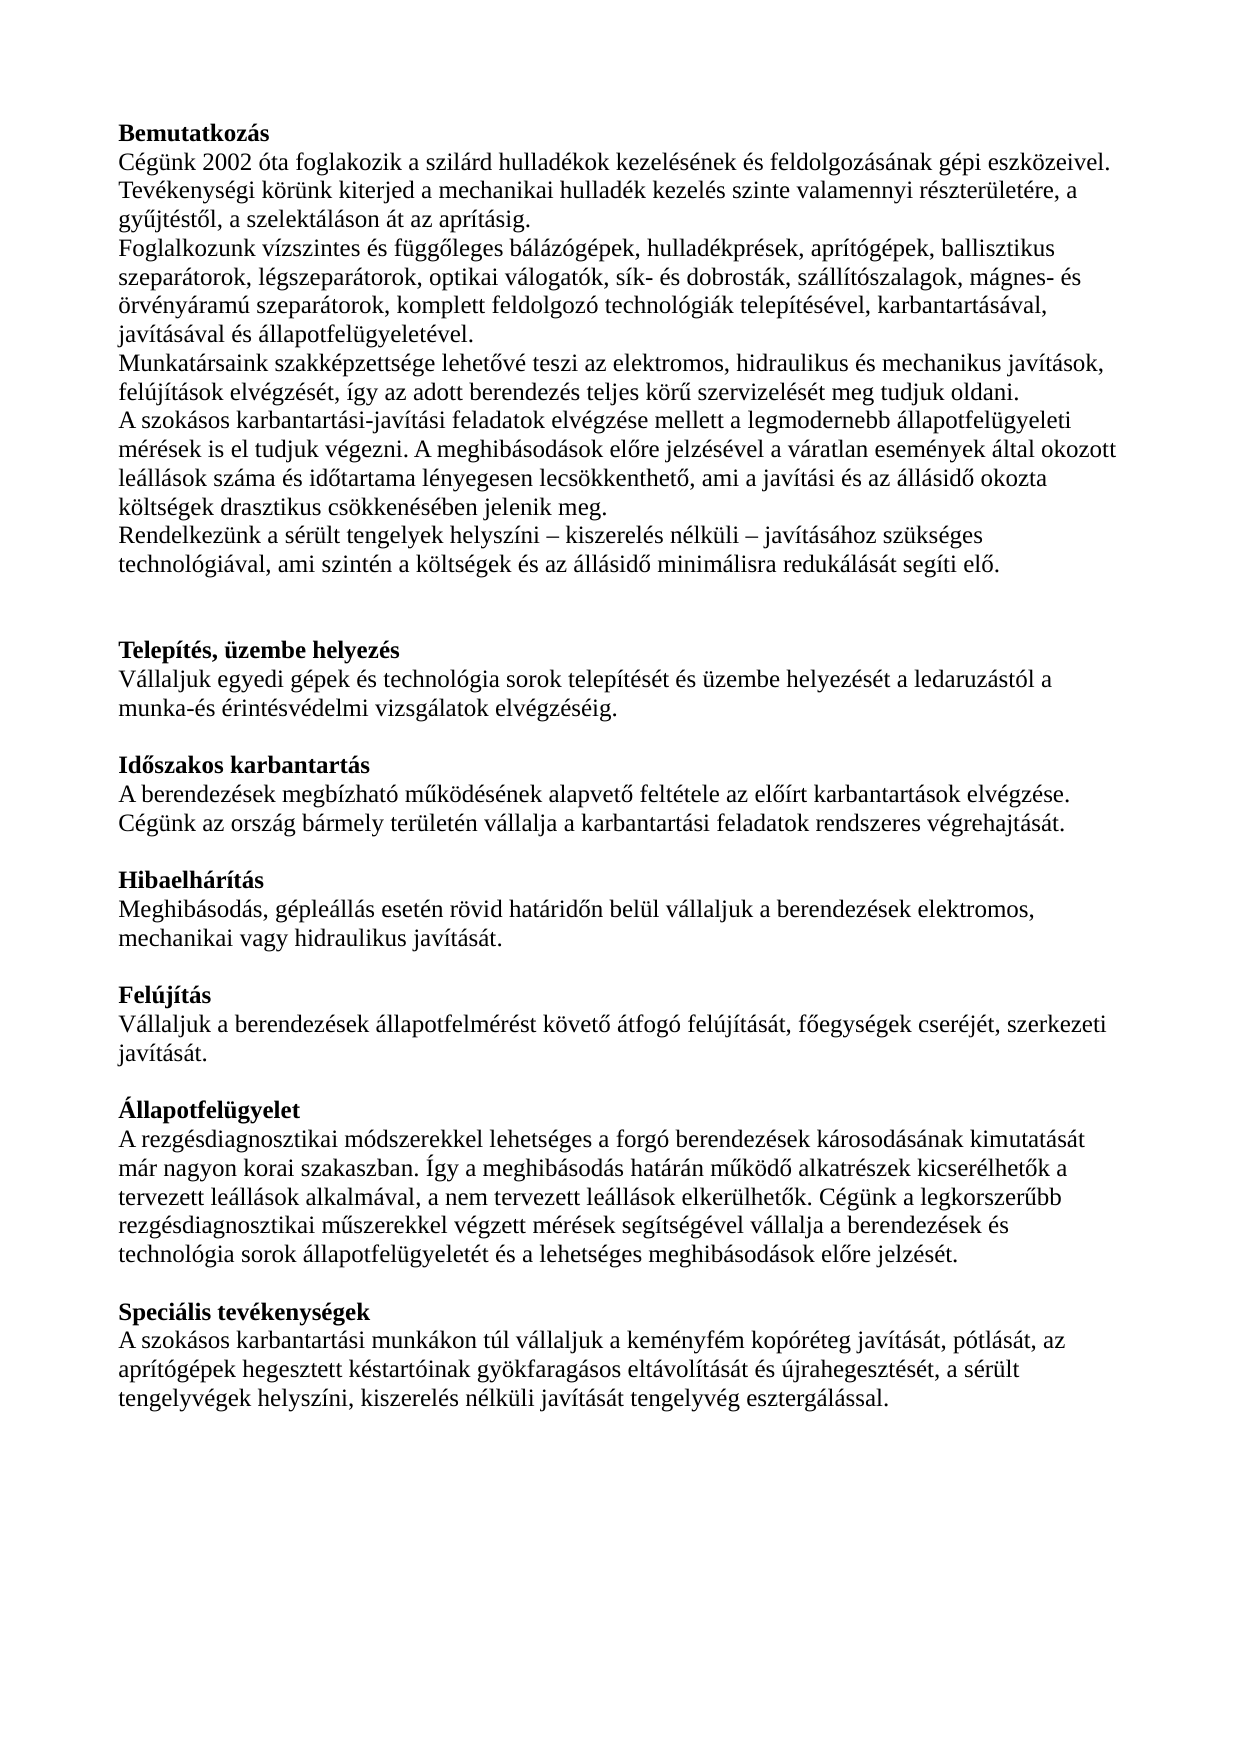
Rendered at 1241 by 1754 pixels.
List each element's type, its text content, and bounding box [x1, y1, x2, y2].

text Felújítás [118, 981, 1122, 1009]
text Speciális tevékenységek [118, 1297, 1122, 1326]
text A szokásos karbantartási munkákon túl vállaljuk a keményfém kopóréteg javítását, pótlását, az aprítógépek hegesztett késtartóinak gyökfaragásos eltávolítását és újrahegesztését, a sérült tengelyvégek helyszíni, kiszerelés nélküli javítását tengelyvég esztergálással. [118, 1326, 1122, 1412]
text Munkatársaink szakképzettsége lehetővé teszi az elektromos, hidraulikus és mechanikus javítások, felújítások elvégzését, így az adott berendezés teljes körű szervizelését meg tudjuk oldani. [118, 348, 1122, 406]
text Vállaljuk egyedi gépek és technológia sorok telepítését és üzembe helyezését a ledaruzástól a munka-és érintésvédelmi vizsgálatok elvégzéséig. [118, 664, 1122, 722]
text Tevékenységi körünk kiterjed a mechanikai hulladék kezelés szinte valamennyi részterületére, a gyűjtéstől, a szelektáláson át az aprításig. [118, 176, 1122, 233]
text Vállaljuk a berendezések állapotfelmérést követő átfogó felújítását, főegységek cseréjét, szerkezeti javítását. [118, 1009, 1122, 1067]
text Bemutatkozás [118, 118, 1122, 147]
text Időszakos karbantartás [118, 751, 1122, 779]
text A berendezések megbízható működésének alapvető feltétele az előírt karbantartások elvégzése. Cégünk az ország bármely területén vállalja a karbantartási feladatok rendszeres végrehajtását. [118, 779, 1122, 837]
text Telepítés, üzembe helyezés [118, 636, 1122, 664]
text Cégünk 2002 óta foglakozik a szilárd hulladékok kezelésének és feldolgozásának gépi eszközeivel. [118, 147, 1122, 176]
text Foglalkozunk vízszintes és függőleges bálázógépek, hulladékprések, aprítógépek, ballisztikus szeparátorok, légszeparátorok, optikai válogatók, sík- és dobrosták, szállítószalagok, mágnes- és örvényáramú szeparátorok, komplett feldolgozó technológiák telepítésével, karbantartásával, javításával és állapotfelügyeletével. [118, 233, 1122, 348]
text A rezgésdiagnosztikai módszerekkel lehetséges a forgó berendezések károsodásának kimutatását már nagyon korai szakaszban. Így a meghibásodás határán működő alkatrészek kicserélhetők a tervezett leállások alkalmával, a nem tervezett leállások elkerülhetők. Cégünk a legkorszerűbb rezgésdiagnosztikai műszerekkel végzett mérések segítségével vállalja a berendezések és technológia sorok állapotfelügyeletét és a lehetséges meghibásodások előre jelzését. [118, 1124, 1122, 1268]
text Meghibásodás, gépleállás esetén rövid határidőn belül vállaljuk a berendezések elektromos, mechanikai vagy hidraulikus javítását. [118, 894, 1122, 952]
text Állapotfelügyelet [118, 1096, 1122, 1124]
text Rendelkezünk a sérült tengelyek helyszíni – kiszerelés nélküli – javításához szükséges technológiával, ami szintén a költségek és az állásidő minimálisra redukálását segíti elő. [118, 521, 1122, 578]
text Hibaelhárítás [118, 866, 1122, 894]
text A szokásos karbantartási-javítási feladatok elvégzése mellett a legmodernebb állapotfelügyeleti mérések is el tudjuk végezni. A meghibásodások előre jelzésével a váratlan események által okozott leállások száma és időtartama lényegesen lecsökkenthető, ami a javítási és az állásidő okozta költségek drasztikus csökkenésében jelenik meg. [118, 406, 1122, 521]
